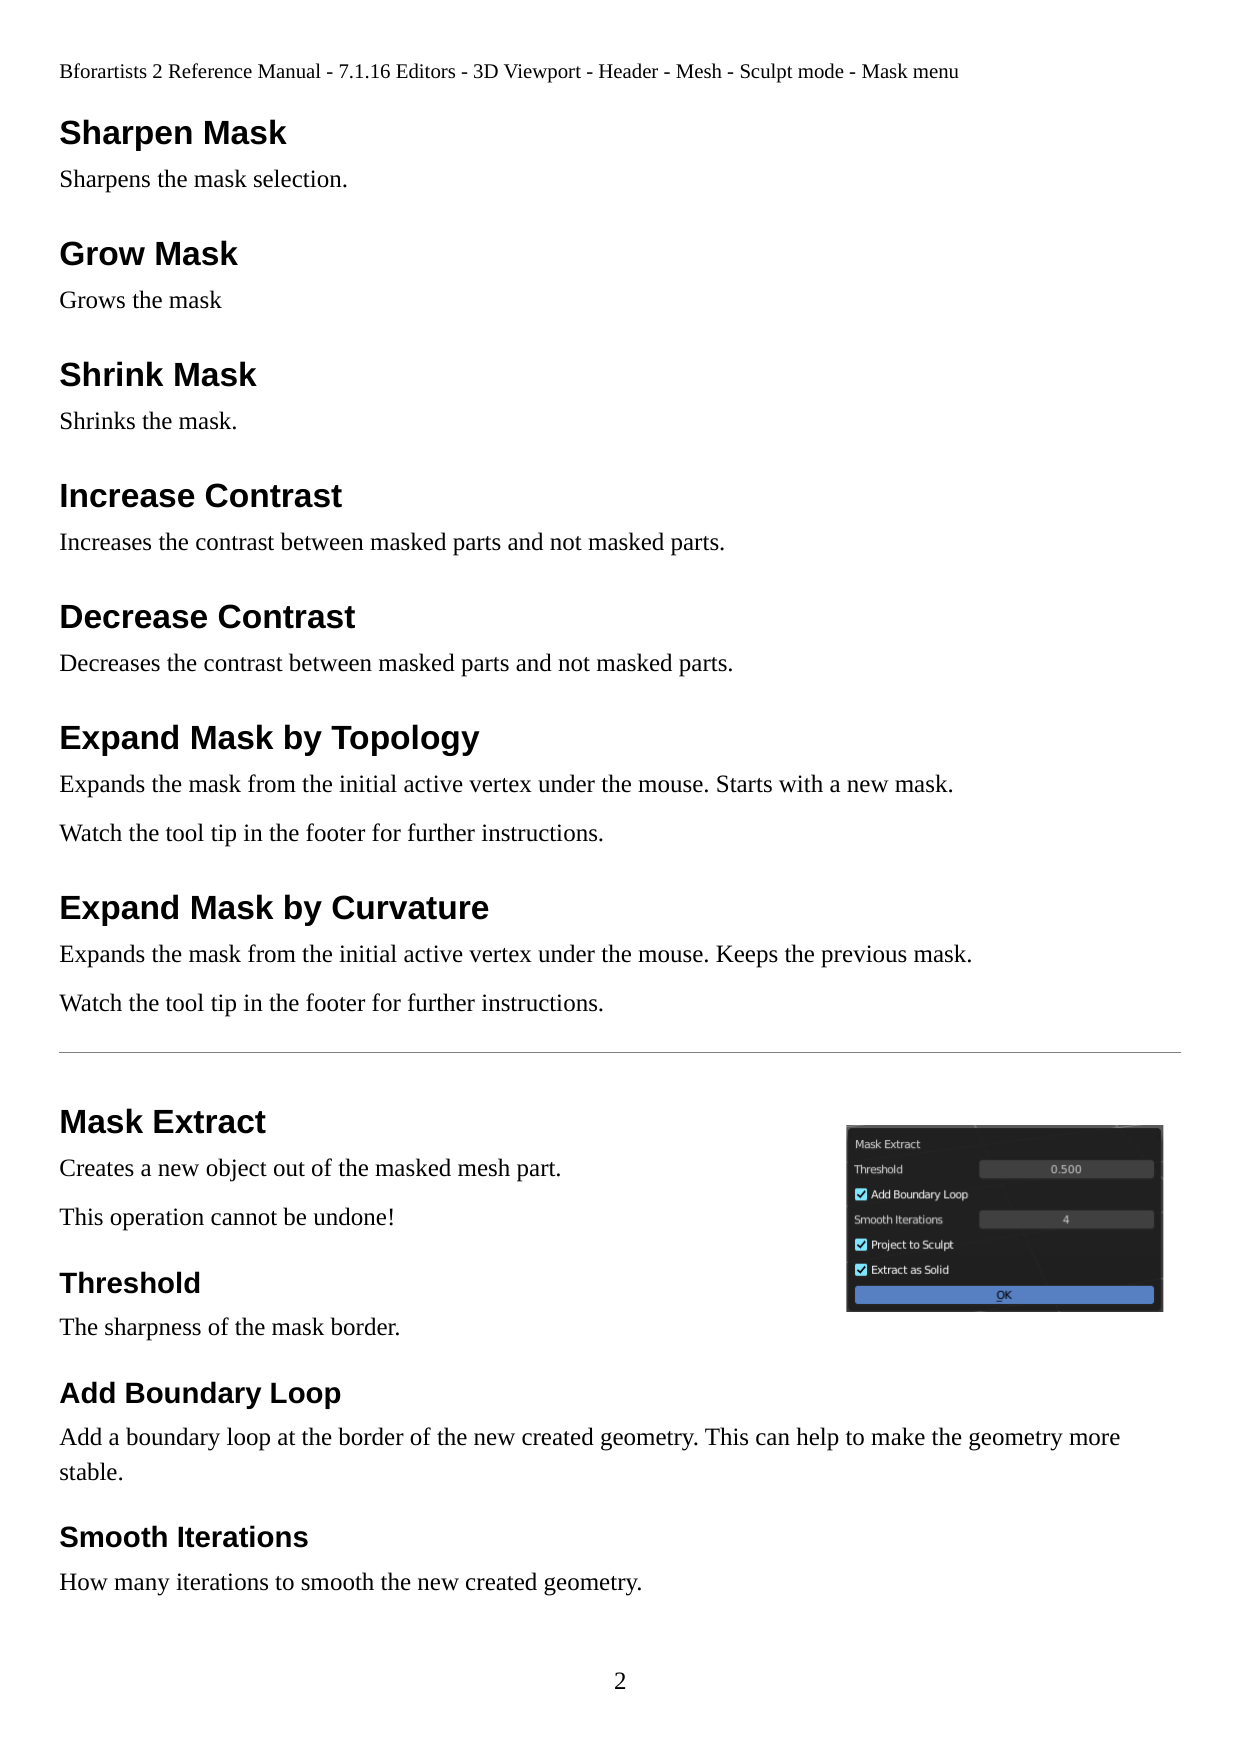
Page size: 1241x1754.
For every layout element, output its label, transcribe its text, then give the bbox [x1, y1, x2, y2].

text Watch the tool tip in the footer for further instructions. [59, 988, 1181, 1017]
subtitle Smooth Iterations [59, 1520, 1181, 1554]
text Expands the mask from the initial active vertex under the mouse. Starts with a new mask. [59, 769, 1181, 798]
text This operation cannot be undone! [59, 1202, 846, 1231]
subtitle [1164, 1266, 1181, 1300]
text Grows the mask [59, 285, 1181, 313]
text Increases the contrast between masked parts and not masked parts. [59, 527, 1181, 556]
subtitle Add Boundary Loop [59, 1376, 1181, 1410]
text Add a boundary loop at the border of the new created geometry. This can help to make the geometry more stable. [59, 1422, 1181, 1485]
picture [846, 1125, 1164, 1312]
subtitle Threshold [59, 1266, 846, 1300]
text Expands the mask from the initial active vertex under the mouse. Keeps the previous mask. [59, 939, 1181, 968]
text Shrinks the mask. [59, 406, 1181, 434]
subtitle Expand Mask by Topology [59, 718, 1181, 756]
subtitle Shrink Mask [59, 355, 1181, 393]
subtitle Expand Mask by Curvature [59, 888, 1181, 927]
subtitle Decrease Contrast [59, 597, 1181, 635]
text The sharpness of the mask border. [59, 1312, 1181, 1341]
text Watch the tool tip in the footer for further instructions. [59, 818, 1181, 847]
text How many iterations to smooth the new created geometry. [59, 1567, 1181, 1595]
text Sharpens the mask selection. [59, 164, 1181, 192]
text Decreases the contrast between masked parts and not masked parts. [59, 648, 1181, 677]
subtitle Increase Contrast [59, 476, 1181, 514]
text Creates a new object out of the masked mesh part. [59, 1153, 846, 1182]
subtitle Mask Extract [59, 1102, 1181, 1141]
subtitle Grow Mask [59, 234, 1181, 272]
subtitle Sharpen Mask [59, 113, 1181, 151]
